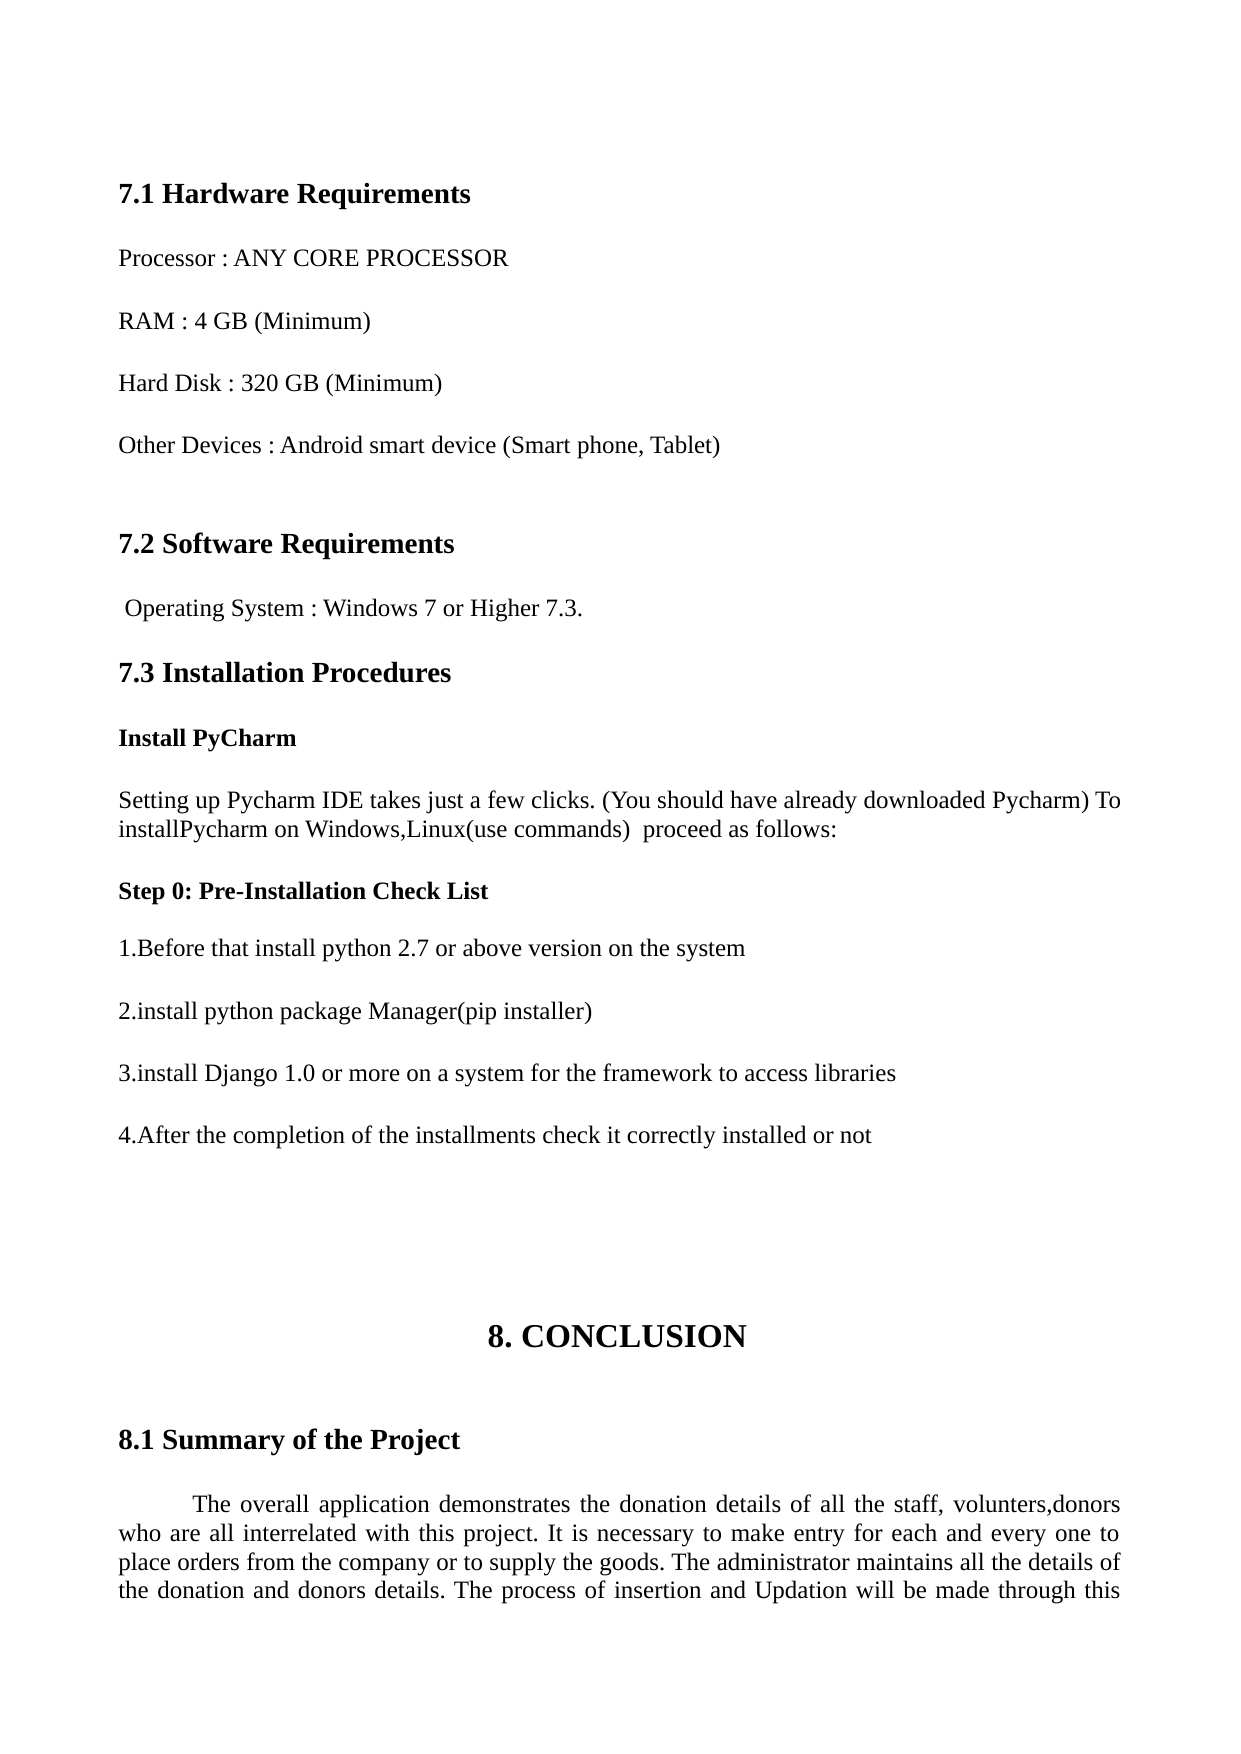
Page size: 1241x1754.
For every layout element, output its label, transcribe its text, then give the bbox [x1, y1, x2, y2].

text Operating System : Windows 7 or Higher 7.3. [118, 593, 1122, 622]
text RAM : 4 GB (Minimum) [118, 306, 1122, 334]
text 8.1 Summary of the Project [118, 1422, 1122, 1456]
text 8. CONCLUSION [118, 1317, 1122, 1355]
text 4.After the completion of the installments check it correctly installed or not [118, 1120, 1122, 1149]
text The overall application demonstrates the donation details of all the staff, volunters,donors who are all interrelated with this project. It is necessary to make entry for each and every one to place orders from the company or to supply the goods. The administrator maintains all the details of the donation and donors details. The process of insertion and Updation will be made through this [118, 1489, 1122, 1604]
text 7.1 Hardware Requirements [118, 176, 1122, 210]
text Hard Disk : 320 GB (Minimum) [118, 368, 1122, 397]
text 1.Before that install python 2.7 or above version on the system [118, 933, 1122, 962]
text 7.3 Installation Procedures [118, 656, 1122, 689]
text Processor : ANY CORE PROCESSOR [118, 243, 1122, 272]
text Other Devices : Android smart device (Smart phone, Tablet) [118, 430, 1122, 459]
text 3.install Django 1.0 or more on a system for the framework to access libraries [118, 1058, 1122, 1087]
text Step 0: Pre-Installation Check List [118, 876, 1122, 905]
text 2.install python package Manager(pip installer) [118, 996, 1122, 1024]
text Install PyCharm [118, 723, 1122, 751]
text 7.2 Software Requirements [118, 526, 1122, 560]
text Setting up Pycharm IDE takes just a few clicks. (You should have already downloaded Pycharm) To installPycharm on Windows,Linux(use commands) proceed as follows: [118, 785, 1122, 842]
